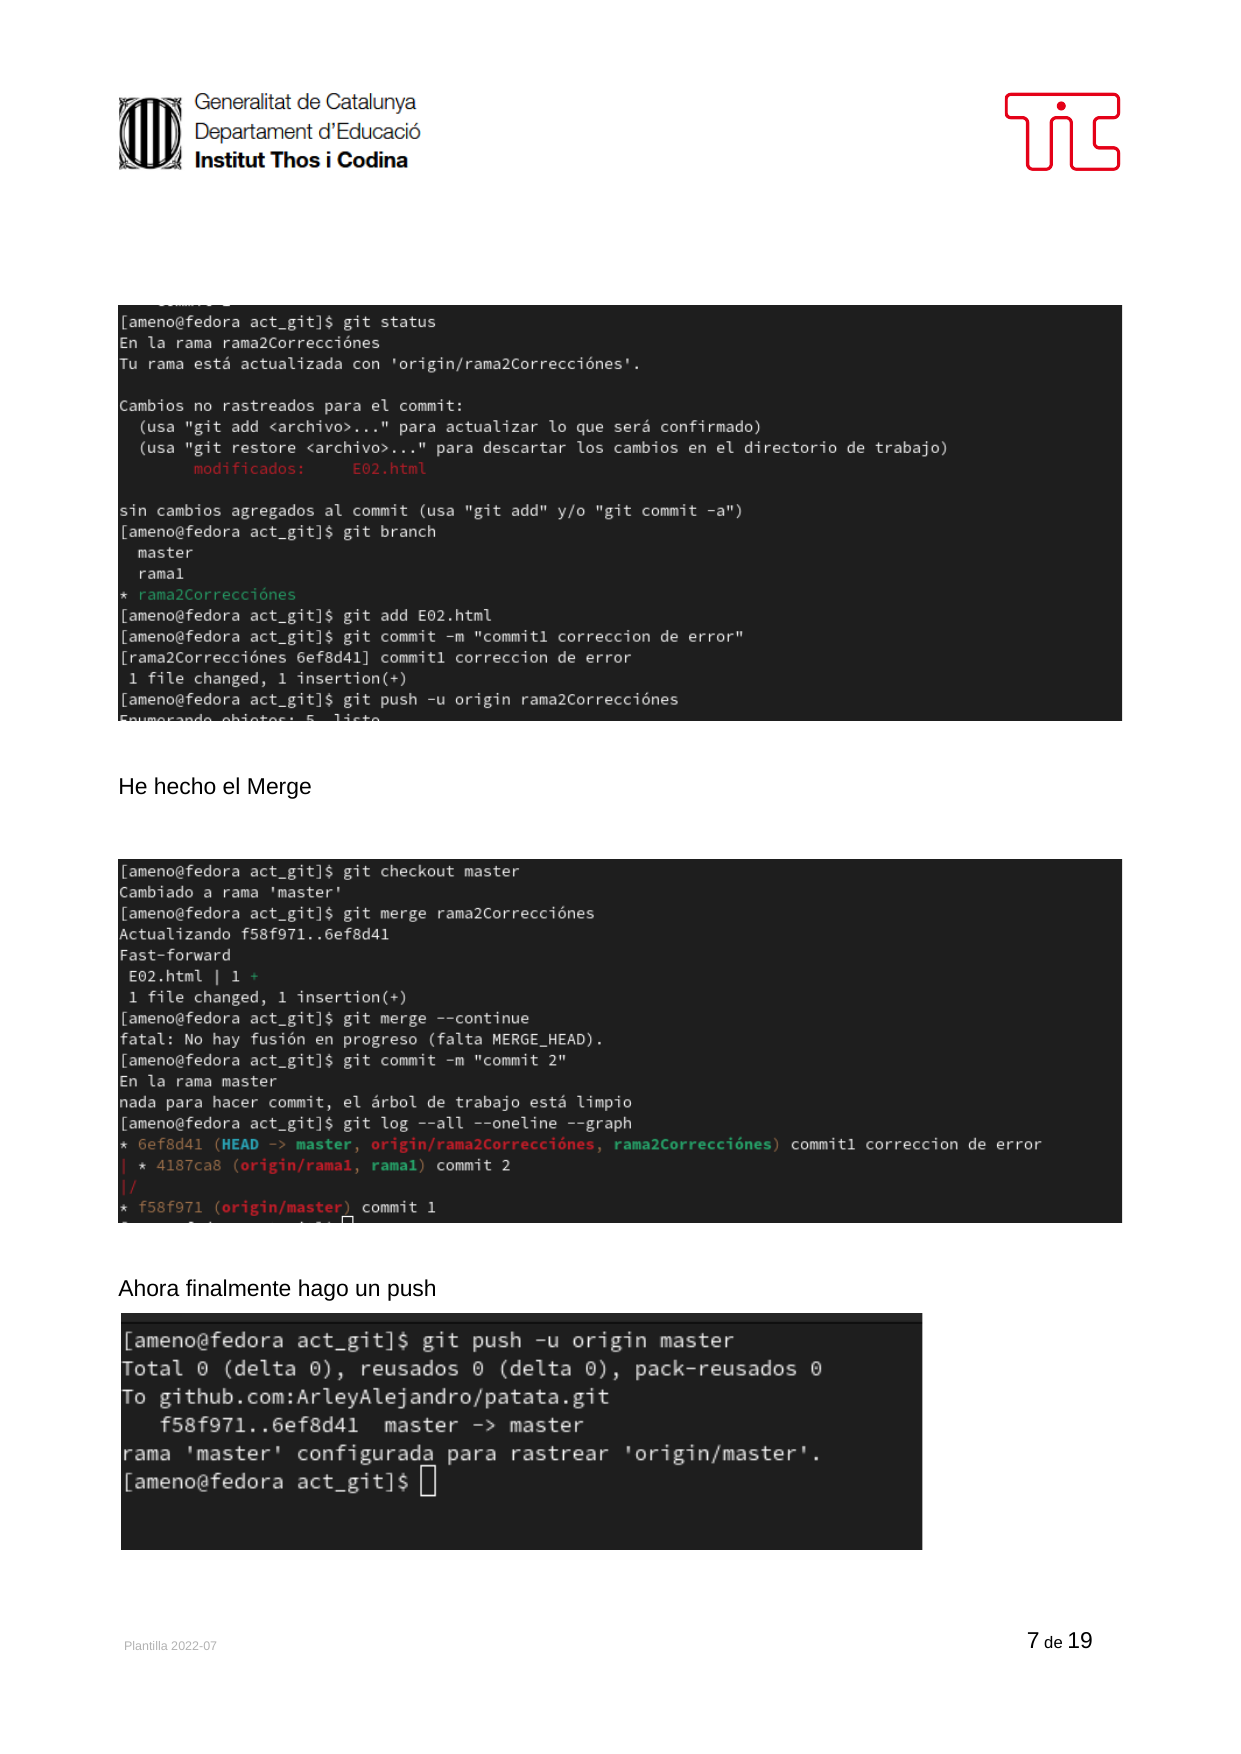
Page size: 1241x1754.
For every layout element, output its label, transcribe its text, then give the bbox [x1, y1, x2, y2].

picture [118, 859, 1123, 1223]
picture [118, 305, 1123, 721]
picture [121, 1313, 923, 1550]
text He hecho el Merge [118, 773, 1122, 799]
picture [1004, 92, 1123, 171]
text Ahora finalmente hago un push [118, 1275, 1122, 1301]
picture [118, 92, 422, 171]
